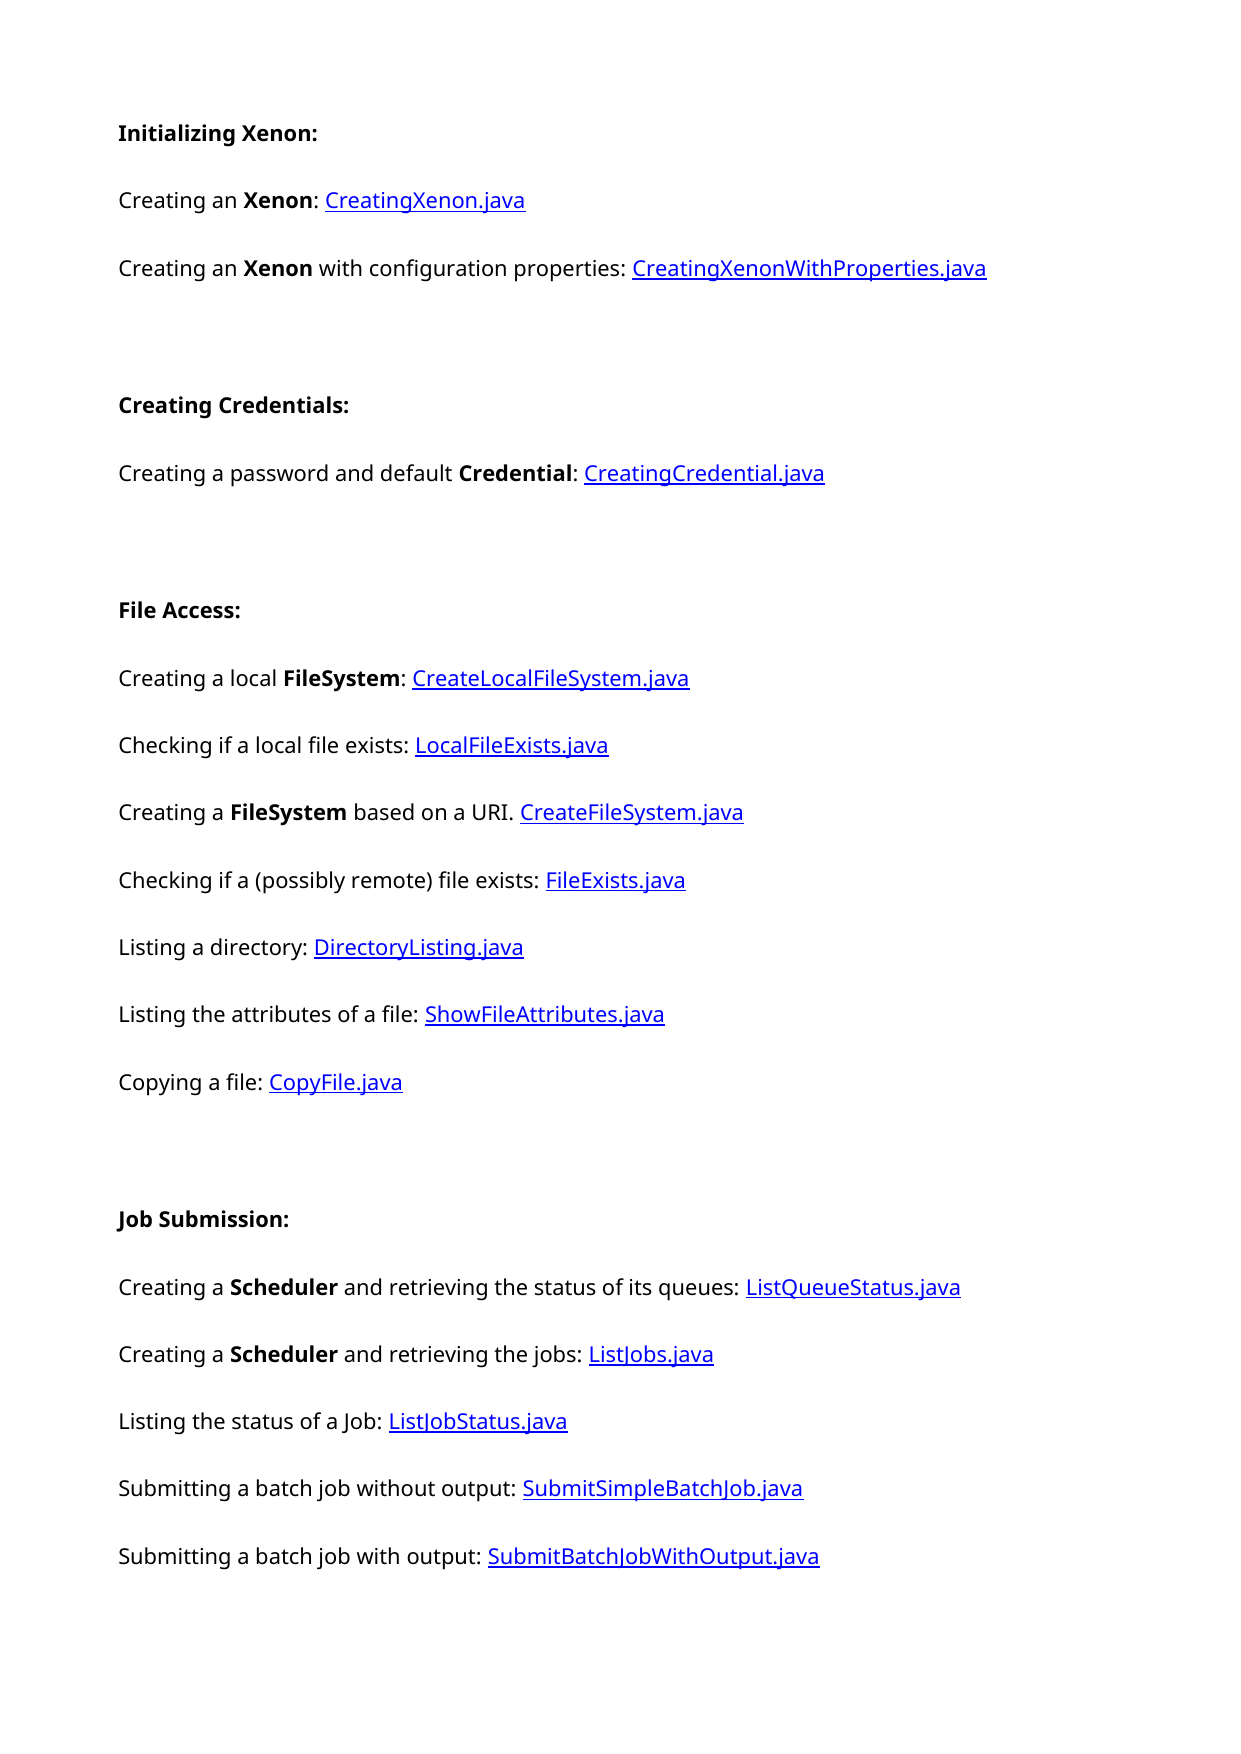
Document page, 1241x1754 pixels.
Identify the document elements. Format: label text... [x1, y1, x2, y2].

text Checking if a (possibly remote) file exists: FileExists.java [118, 864, 1122, 894]
text Listing the status of a Job: ListJobStatus.java [118, 1406, 1122, 1436]
text Submitting a batch job with output: SubmitBatchJobWithOutput.java [118, 1541, 1122, 1570]
text Creating a FileSystem based on a URI. CreateFileSystem.java [118, 797, 1122, 827]
text Creating a password and default Credential: CreatingCredential.java [118, 458, 1122, 487]
text Listing the attributes of a file: ShowFileAttributes.java [118, 999, 1122, 1029]
text Listing a directory: DirectoryListing.java [118, 932, 1122, 962]
text Creating Credentials: [118, 390, 1122, 420]
text Initializing Xenon: [118, 118, 1122, 148]
text Creating a Scheduler and retrieving the jobs: ListJobs.java [118, 1339, 1122, 1368]
text Creating an Xenon: CreatingXenon.java [118, 185, 1122, 215]
text Submitting a batch job without output: SubmitSimpleBatchJob.java [118, 1473, 1122, 1503]
text Creating an Xenon with configuration properties: CreatingXenonWithProperties.java [118, 253, 1122, 282]
text Creating a Scheduler and retrieving the status of its queues: ListQueueStatus.java [118, 1271, 1122, 1301]
text File Access: [118, 595, 1122, 625]
text Checking if a local file exists: LocalFileExists.java [118, 730, 1122, 760]
text Job Submission: [118, 1204, 1122, 1234]
text Creating a local FileSystem: CreateLocalFileSystem.java [118, 663, 1122, 692]
text Copying a file: CopyFile.java [118, 1066, 1122, 1096]
